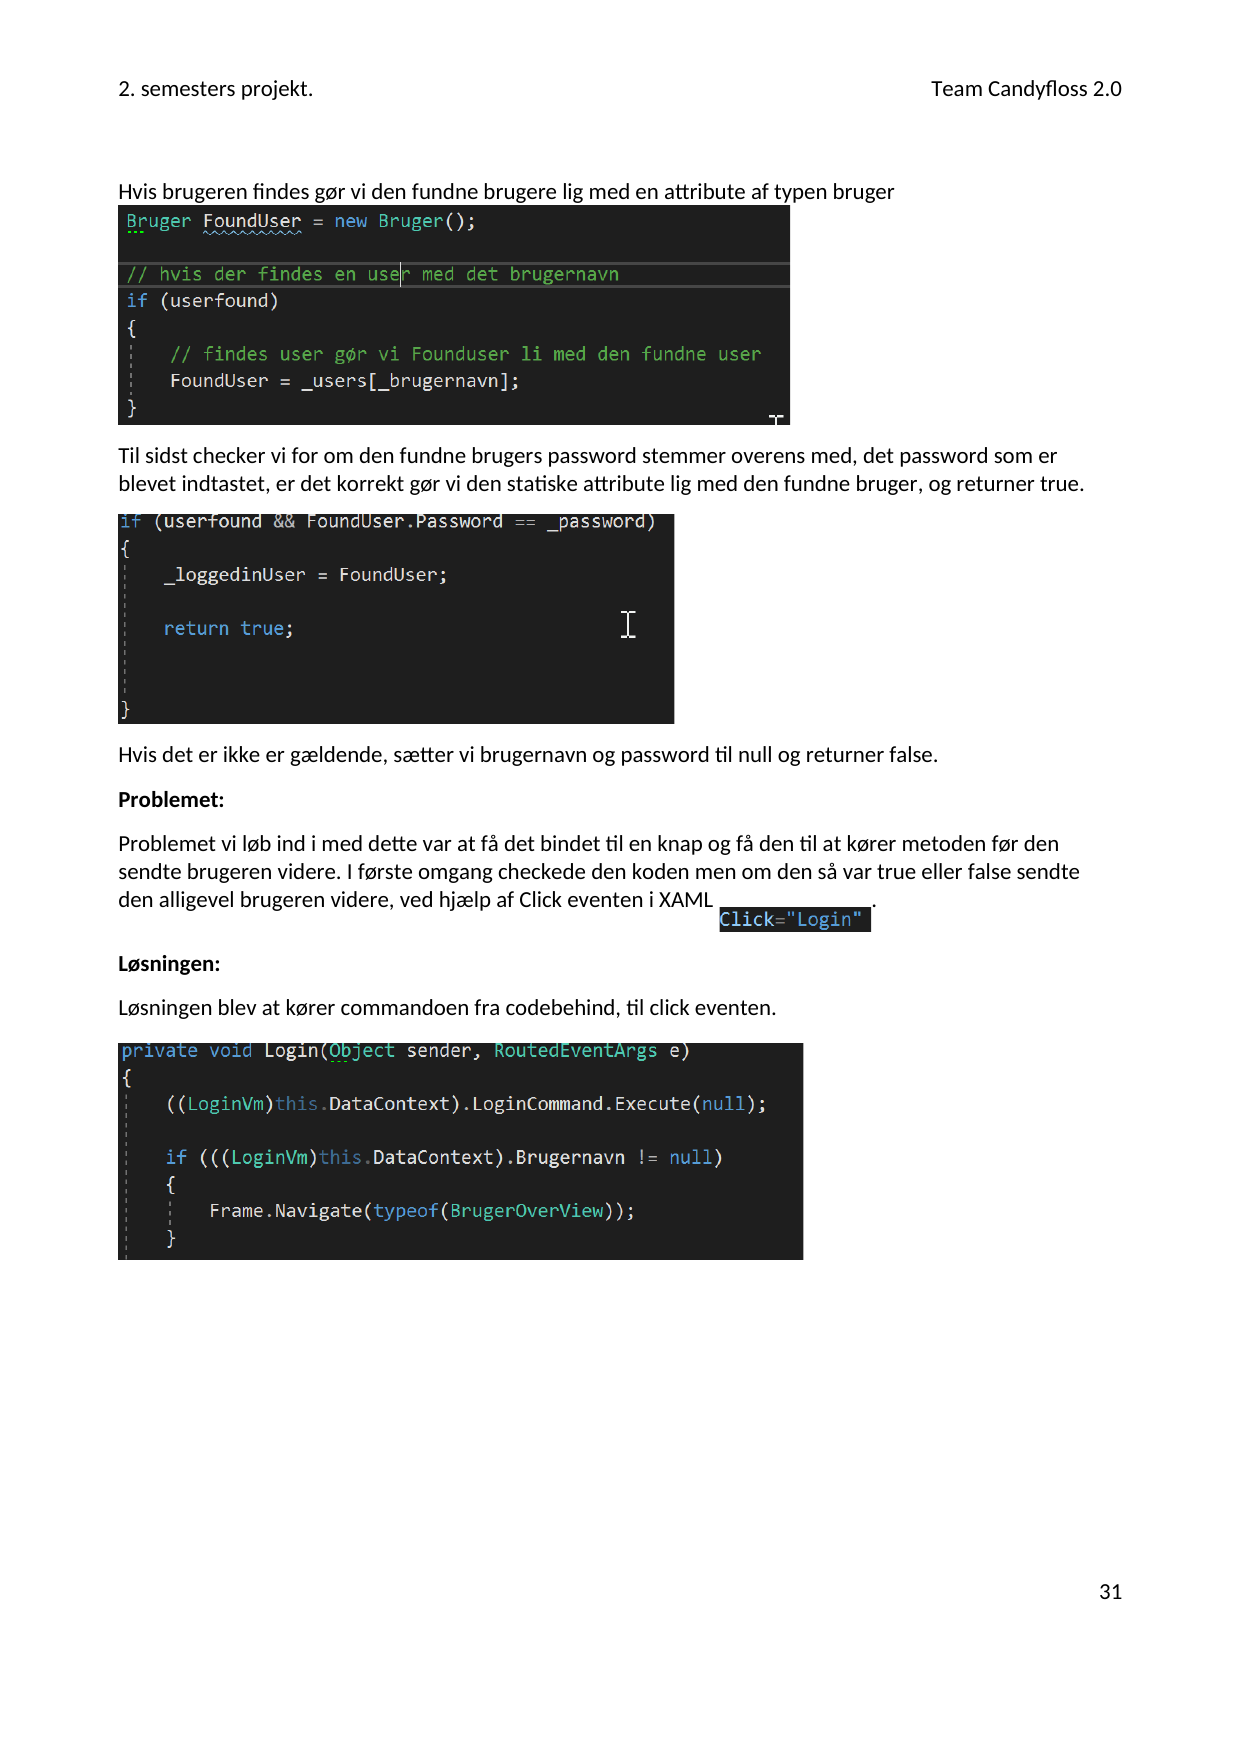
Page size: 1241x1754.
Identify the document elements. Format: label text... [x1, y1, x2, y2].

text Problemet vi løb ind i med dette var at få det bindet til en knap og få den til at kører metoden før den sendte brugeren videre. I første omgang checkede den koden men om den så var true eller false sendte den alligevel brugeren videre, ved hjælp af Click eventen i XAML . [118, 829, 1122, 932]
text Problemet: [118, 785, 1122, 813]
text Løsningen blev at kører commandoen fra codebehind, til click eventen. [118, 993, 1122, 1259]
text Hvis det er ikke er gældende, sætter vi brugernavn og password til null og returner false. [118, 740, 1122, 768]
text Til sidst checker vi for om den fundne brugers password stemmer overens med, det password som er blevet indtastet, er det korrekt gør vi den statiske attribute lig med den fundne bruger, og returner true. [118, 441, 1122, 497]
text Hvis brugeren findes gør vi den fundne brugere lig med en attribute af typen bruger [118, 177, 1122, 425]
text Løsningen: [118, 949, 1122, 977]
